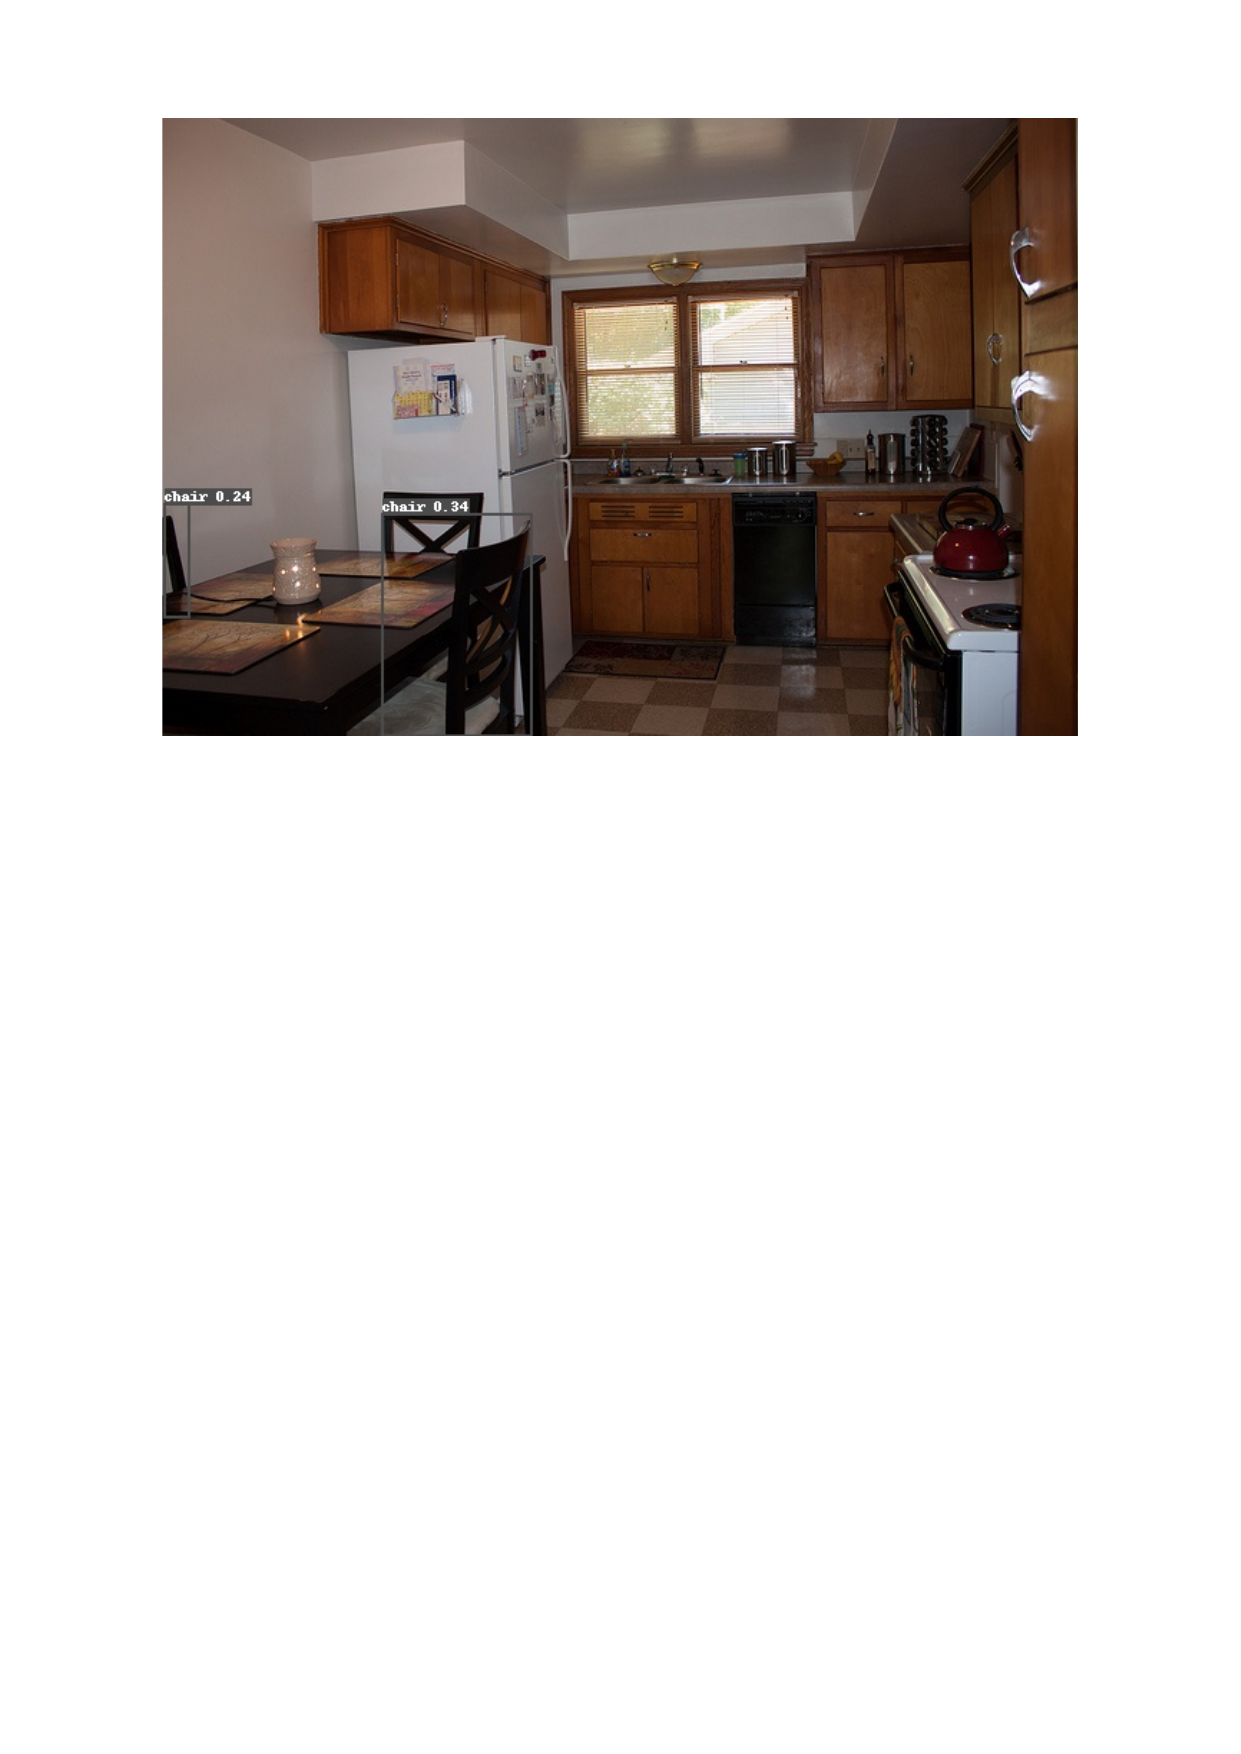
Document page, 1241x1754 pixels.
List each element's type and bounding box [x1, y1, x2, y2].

picture [162, 118, 1078, 736]
